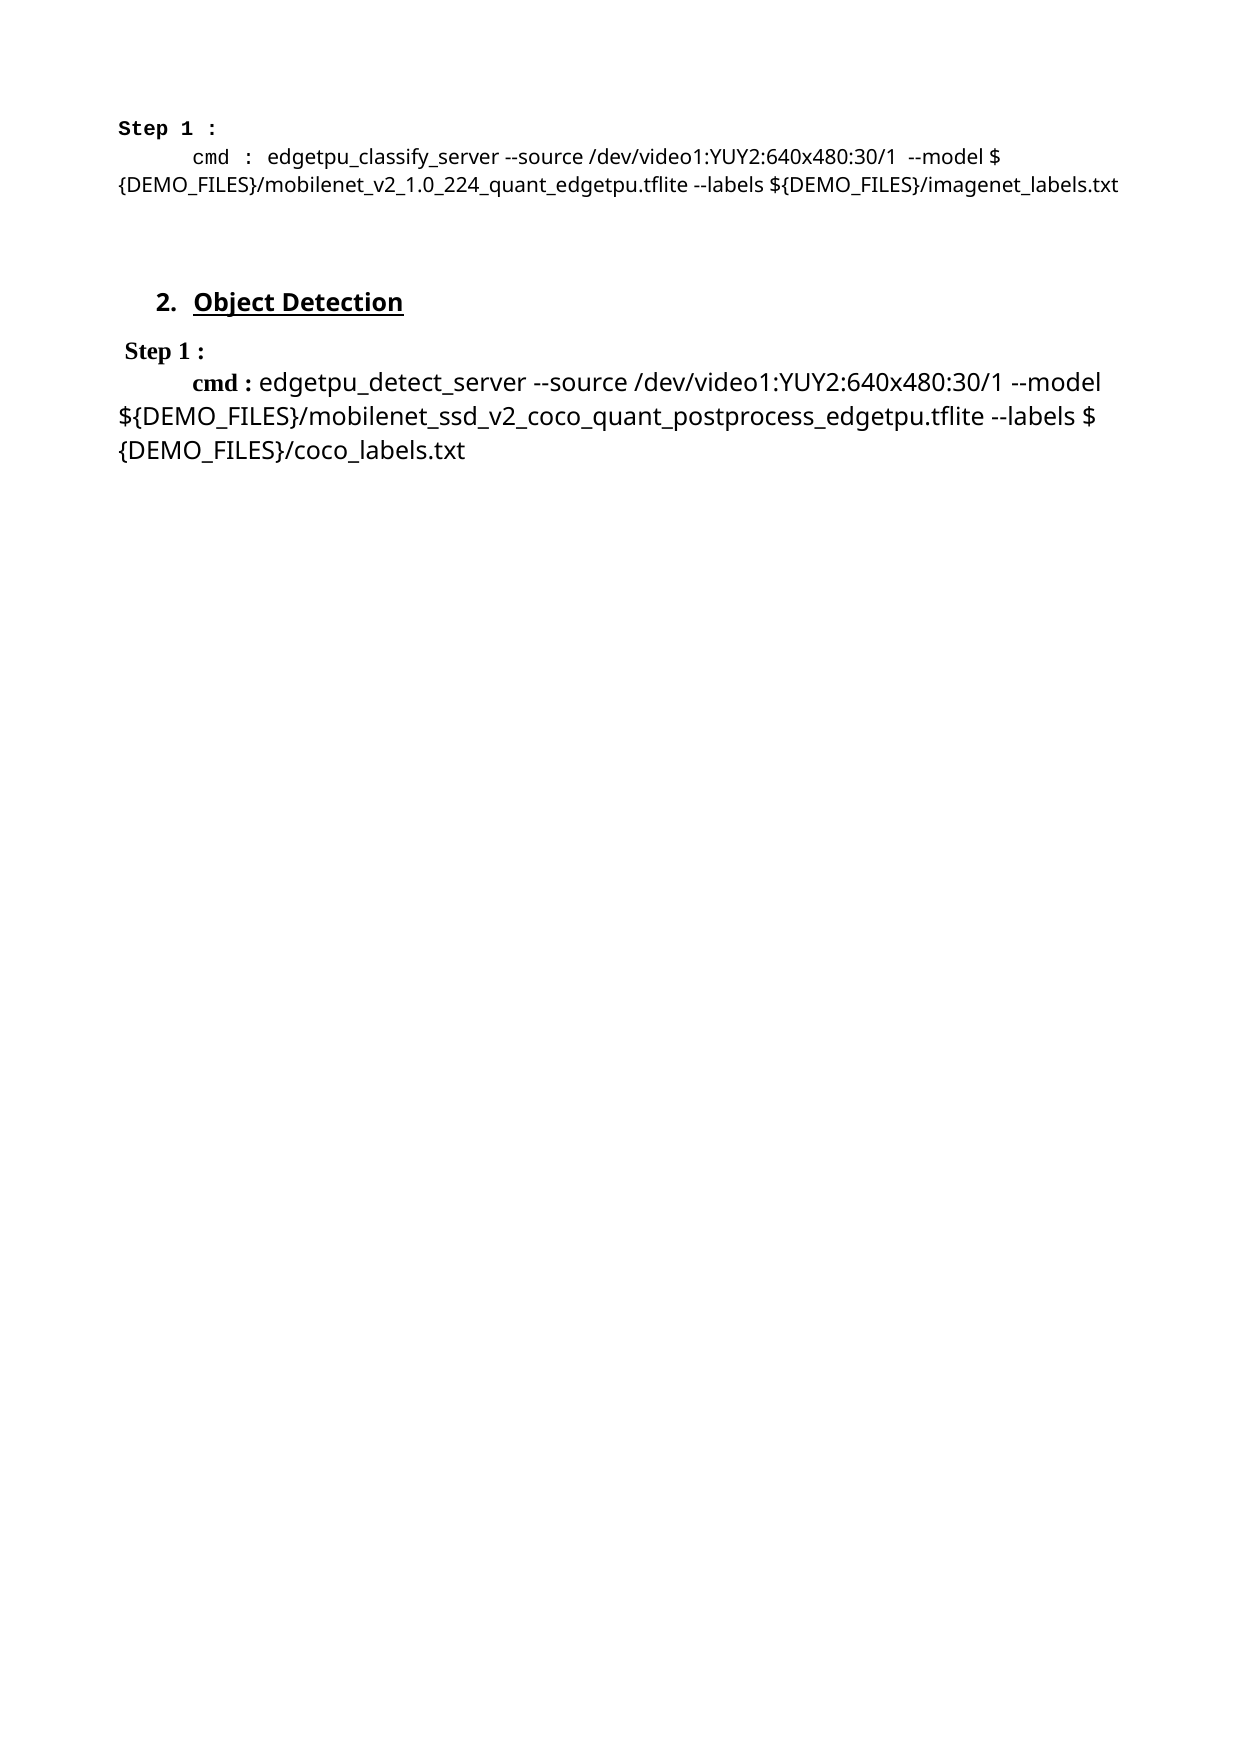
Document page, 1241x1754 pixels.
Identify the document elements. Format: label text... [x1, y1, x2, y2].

text cmd : edgetpu_detect_server --source /dev/video1:YUY2:640x480:30/1 --model ${DEMO_FILES}/mobilenet_ssd_v2_coco_quant_postprocess_edgetpu.tflite --labels ${DEMO_FILES}/coco_labels.txt [118, 364, 1122, 467]
text cmd : edgetpu_classify_server --source /dev/video1:YUY2:640x480:30/1 --model ${DEMO_FILES}/mobilenet_v2_1.0_224_quant_edgetpu.tflite --labels ${DEMO_FILES}/imagenet_labels.txt [118, 142, 1122, 199]
text Step 1 : [118, 336, 1122, 364]
text Step 1 : [118, 118, 1122, 142]
list Object Detection [156, 285, 1122, 319]
